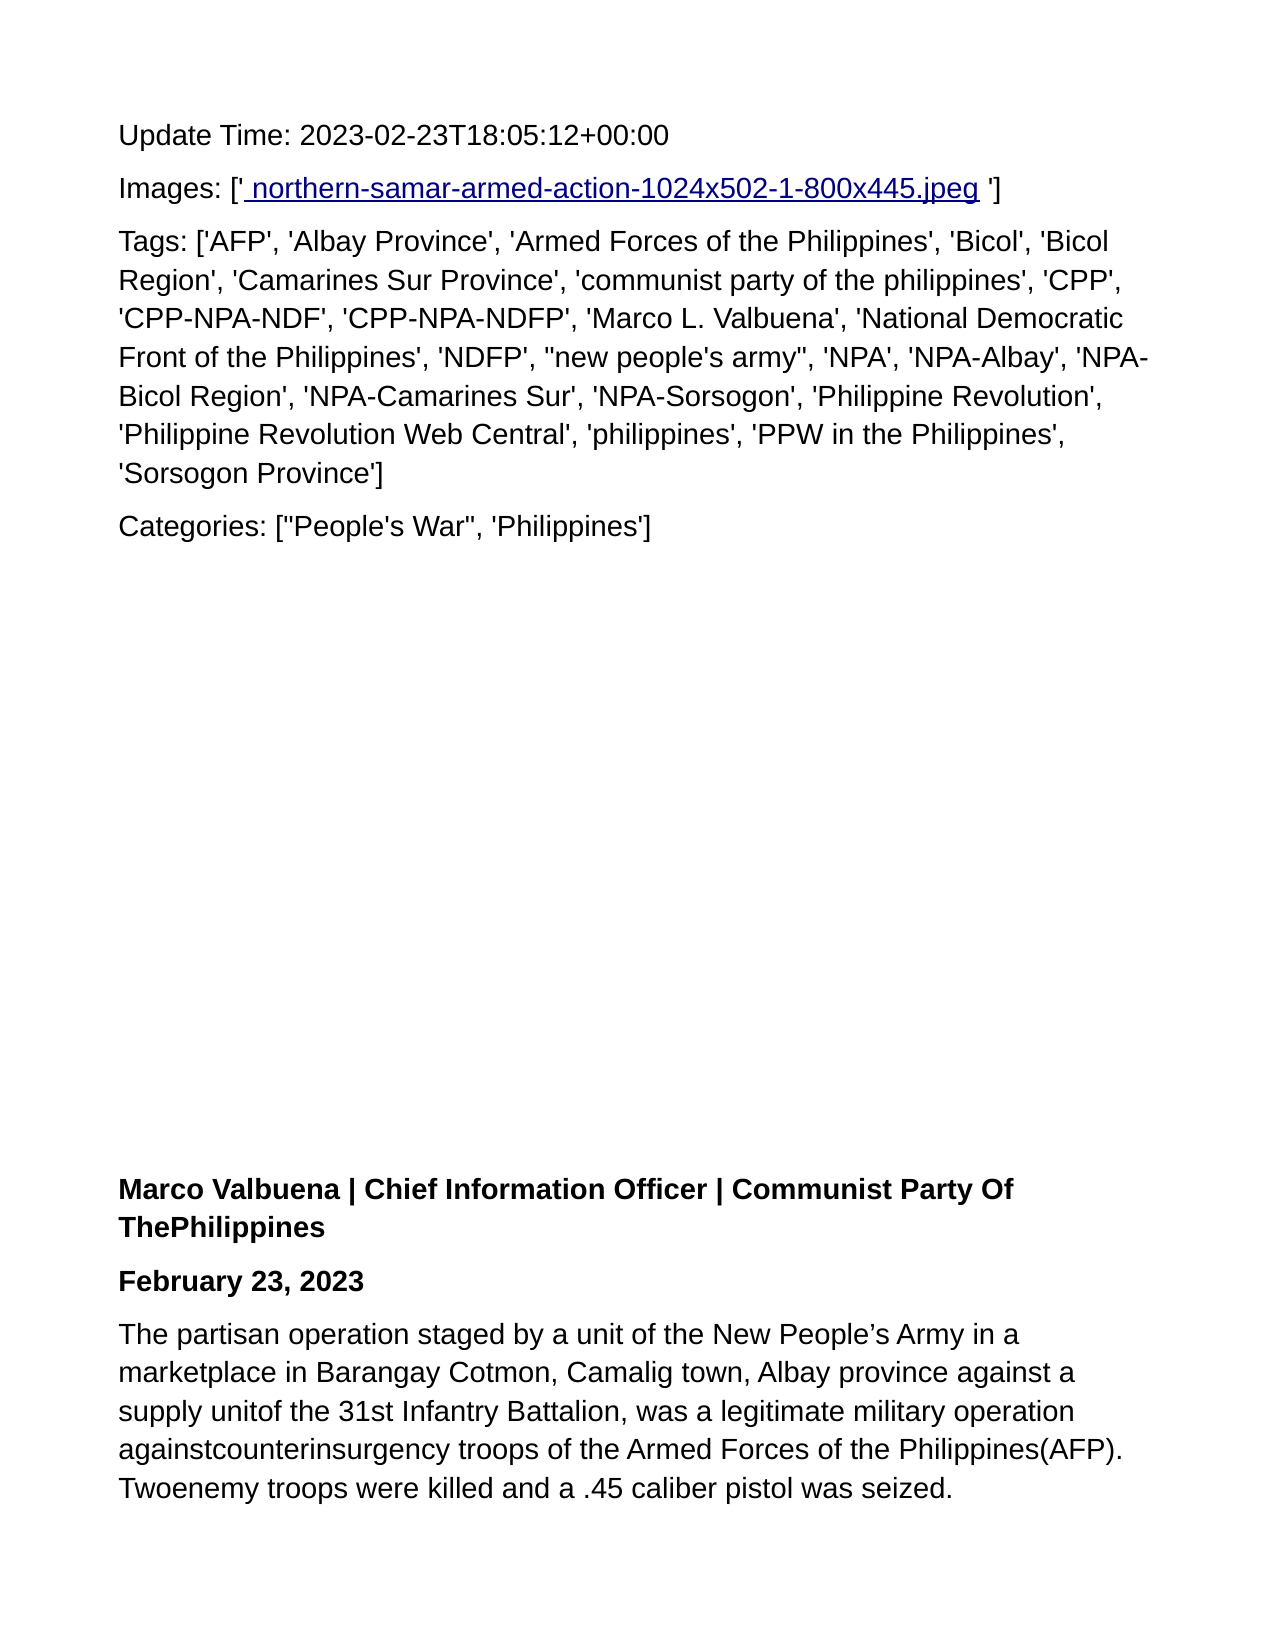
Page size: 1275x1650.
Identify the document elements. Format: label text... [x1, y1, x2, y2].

text Tags: ['AFP', 'Albay Province', 'Armed Forces of the Philippines', 'Bicol', 'Bicol Region', 'Camarines Sur Province', 'communist party of the philippines', 'CPP', 'CPP-NPA-NDF', 'CPP-NPA-NDFP', 'Marco L. Valbuena', 'National Democratic Front of the Philippines', 'NDFP', "new people's army", 'NPA', 'NPA-Albay', 'NPA-Bicol Region', 'NPA-Camarines Sur', 'NPA-Sorsogon', 'Philippine Revolution', 'Philippine Revolution Web Central', 'philippines', 'PPW in the Philippines', 'Sorsogon Province'] [118, 224, 1157, 489]
text Update Time: 2023-02-23T18:05:12+00:00 [118, 118, 1157, 152]
text The partisan operation staged by a unit of the New People’s Army in a marketplace in Barangay Cotmon, Camalig town, Albay province against a supply unitof the 31st Infantry Battalion, was a legitimate military operation againstcounterinsurgency troops of the Armed Forces of the Philippines(AFP). Twoenemy troops were killed and a .45 caliber pistol was seized. [118, 1317, 1157, 1504]
text Marco Valbuena | Chief Information Officer | Communist Party Of ThePhilippines [118, 562, 1157, 1244]
text Images: [' northern-samar-armed-action-1024x502-1-800x445.jpeg '] [118, 171, 1157, 205]
text Categories: ["People's War", 'Philippines'] [118, 509, 1157, 542]
text February 23, 2023 [118, 1264, 1157, 1297]
